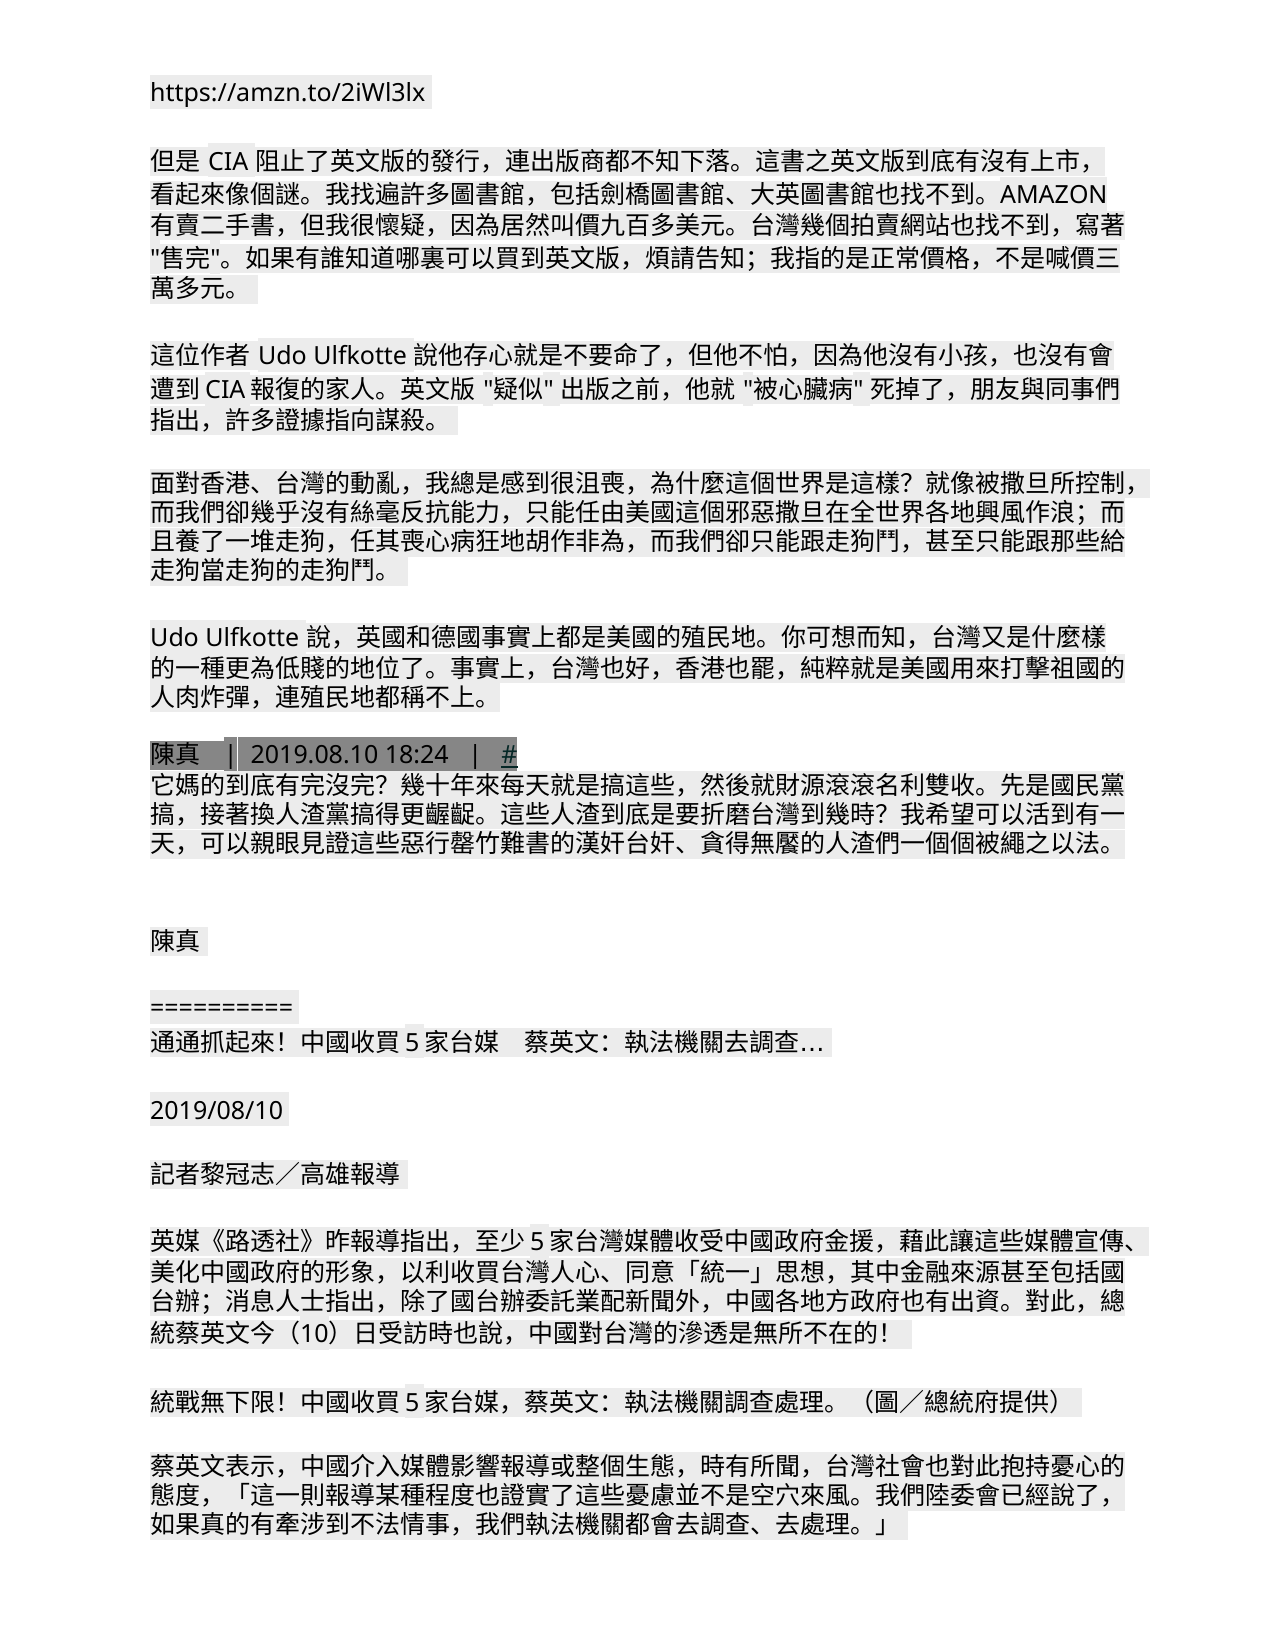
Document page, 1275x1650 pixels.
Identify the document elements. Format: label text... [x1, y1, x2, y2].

text 卡韓政變 (141)：CIA 的人肉炸彈 陳真 2019. 08. 13. 我一直在找這本書： https://amzn.to/2iWl3lx 作者是德國最大媒體之一法蘭克福匯報的著名記者，同時也是一位學者、教授，研究外交政策，曾在美國加洲大學任教及擔任一些機構的研究員，名叫 Udo Ulfkotte；長年接受CIA指令，報導各種假新聞。 2012年左右，因為美國透過製造各種假新聞，藉以在利比亞與敘利亞等國家發動內亂與戰爭，就跟史諾登一樣，他決定挺身而出，曝露自己與德國媒體長年以來如何被 CIA所賄賂與操控。他說，德國只是美國的一個殖民地，整個媒體就掌控在 CIA 手裏。 底下是2014年10月18日他接受 RT (今日俄羅斯) 的專訪： https://www.youtube.com/watch?v=T9IwKrgLVY0 懇請各位務必一看。有中文字幕。裏頭也有提到台灣。 Udo Ulfkotte 在 2014年用德文寫了一本書，詳細揭露 CIA 如何操控媒體。2017年，發行英文版，就是這一本： https://amzn.to/2iWl3lx 但是 CIA 阻止了英文版的發行，連出版商都不知下落。這書之英文版到底有沒有上市，看起來像個謎。我找遍許多圖書館，包括劍橋圖書館、大英圖書館也找不到。AMAZON有賣二手書，但我很懷疑，因為居然叫價九百多美元。台灣幾個拍賣網站也找不到，寫著 "售完"。如果有誰知道哪裏可以買到英文版，煩請告知；我指的是正常價格，不是喊價三萬多元。 這位作者 Udo Ulfkotte 說他存心就是不要命了，但他不怕，因為他沒有小孩，也沒有會遭到CIA報復的家人。英文版 "疑似" 出版之前，他就 "被心臟病" 死掉了，朋友與同事們指出，許多證據指向謀殺。 面對香港、台灣的動亂，我總是感到很沮喪，為什麼這個世界是這樣？就像被撒旦所控制，而我們卻幾乎沒有絲毫反抗能力，只能任由美國這個邪惡撒旦在全世界各地興風作浪；而且養了一堆走狗，任其喪心病狂地胡作非為，而我們卻只能跟走狗鬥，甚至只能跟那些給走狗當走狗的走狗鬥。 Udo Ulfkotte 說，英國和德國事實上都是美國的殖民地。你可想而知，台灣又是什麼樣的一種更為低賤的地位了。事實上，台灣也好，香港也罷，純粹就是美國用來打擊祖國的人肉炸彈，連殖民地都稱不上。 [150, 75, 1125, 712]
text 陳真 | 2019.08.10 18:24 | # [150, 737, 1125, 771]
text 它媽的到底有完沒完？幾十年來每天就是搞這些，然後就財源滾滾名利雙收。先是國民黨搞，接著換人渣黨搞得更齷齪。這些人渣到底是要折磨台灣到幾時？我希望可以活到有一天，可以親眼見證這些惡行罄竹難書的漢奸台奸、貪得無饜的人渣們一個個被繩之以法。 陳真 ========== 通通抓起來！中國收買5家台媒 蔡英文：執法機關去調查… 2019/08/10 記者黎冠志／高雄報導 英媒《路透社》昨報導指出，至少5家台灣媒體收受中國政府金援，藉此讓這些媒體宣傳、美化中國政府的形象，以利收買台灣人心、同意「統一」思想，其中金融來源甚至包括國台辦；消息人士指出，除了國台辦委託業配新聞外，中國各地方政府也有出資。對此，總統蔡英文今（10）日受訪時也說，中國對台灣的滲透是無所不在的！ 統戰無下限！中國收買5家台媒，蔡英文：執法機關調查處理。（圖／總統府提供） 蔡英文表示，中國介入媒體影響報導或整個生態，時有所聞，台灣社會也對此抱持憂心的態度，「這一則報導某種程度也證實了這些憂慮並不是空穴來風。我們陸委會已經說了，如果真的有牽涉到不法情事，我們執法機關都會去調查、去處理。」 另外，蔡英文也強調，「中國對台灣的滲透其實是無所不在，也希望全體國民對於這一類的滲透，包括假消息、假訊息的流通，大家都要特別警覺。」蔡英文呼籲，大家一起來把假消息、假訊息在第一時間就把它釐清或消除，「這是保護我們民主最重要的事情」。 而對於中國收買台灣媒體一事，外交部長吳釗燮稍早也在推特發出怒吼，表示「永遠不會向專制主義和國台辦瘋子投降！」 吳釗燮表示，路透社的報導，暴露了致力扭曲台灣輿論的惡質行徑，他呼籲台灣人必須團結起來，不是聽那些收了骯髒金錢，並宣揚向北京低頭，揚棄美國的「假先知」。甚至火力全開強調「台灣人絕對不會向威權專制主義及國台辦的瘋子投降，絕不！」 [150, 771, 1125, 1574]
